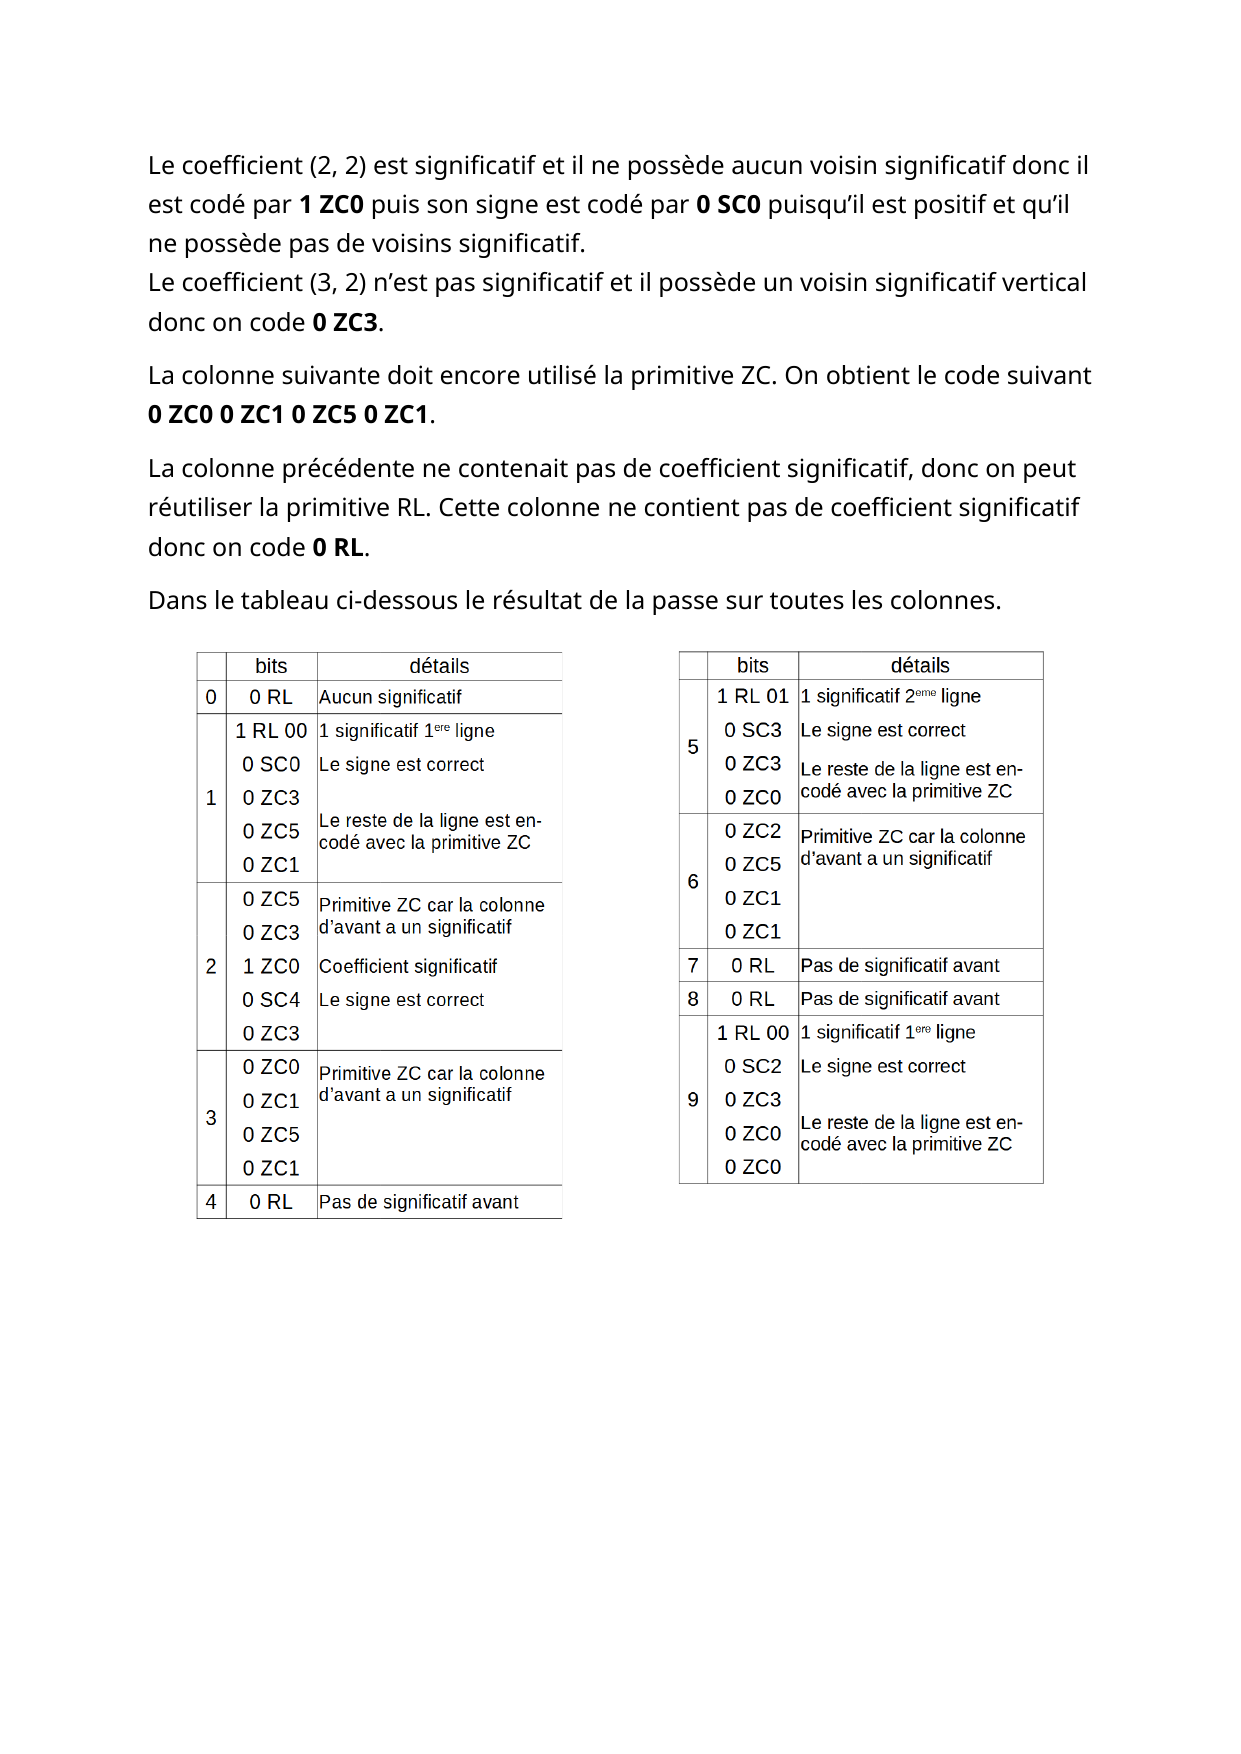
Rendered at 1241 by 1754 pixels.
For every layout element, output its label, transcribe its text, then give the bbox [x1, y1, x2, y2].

text Dans le tableau ci-dessous le résultat de la passe sur toutes les colonnes. [148, 583, 1093, 617]
text Le coefficient (2, 2) est significatif et il ne possède aucun voisin significatif donc il est codé par 1 ZC0 puis son signe est codé par 0 SC0 puisqu’il est positif et qu’il ne possède pas de voisins significatif. Le coefficient (3, 2) n’est pas significatif et il possède un voisin significatif vertical donc on code 0 ZC3. [148, 148, 1093, 338]
text La colonne précédente ne contenait pas de coefficient significatif, donc on peut réutiliser la primitive RL. Cette colonne ne contient pas de coefficient significatif donc on code 0 RL. [148, 451, 1093, 563]
text La colonne suivante doit encore utilisé la primitive ZC. On obtient le code suivant 0 ZC0 0 ZC1 0 ZC5 0 ZC1. [148, 358, 1093, 431]
picture [196, 651, 563, 1219]
picture [678, 651, 1044, 1184]
